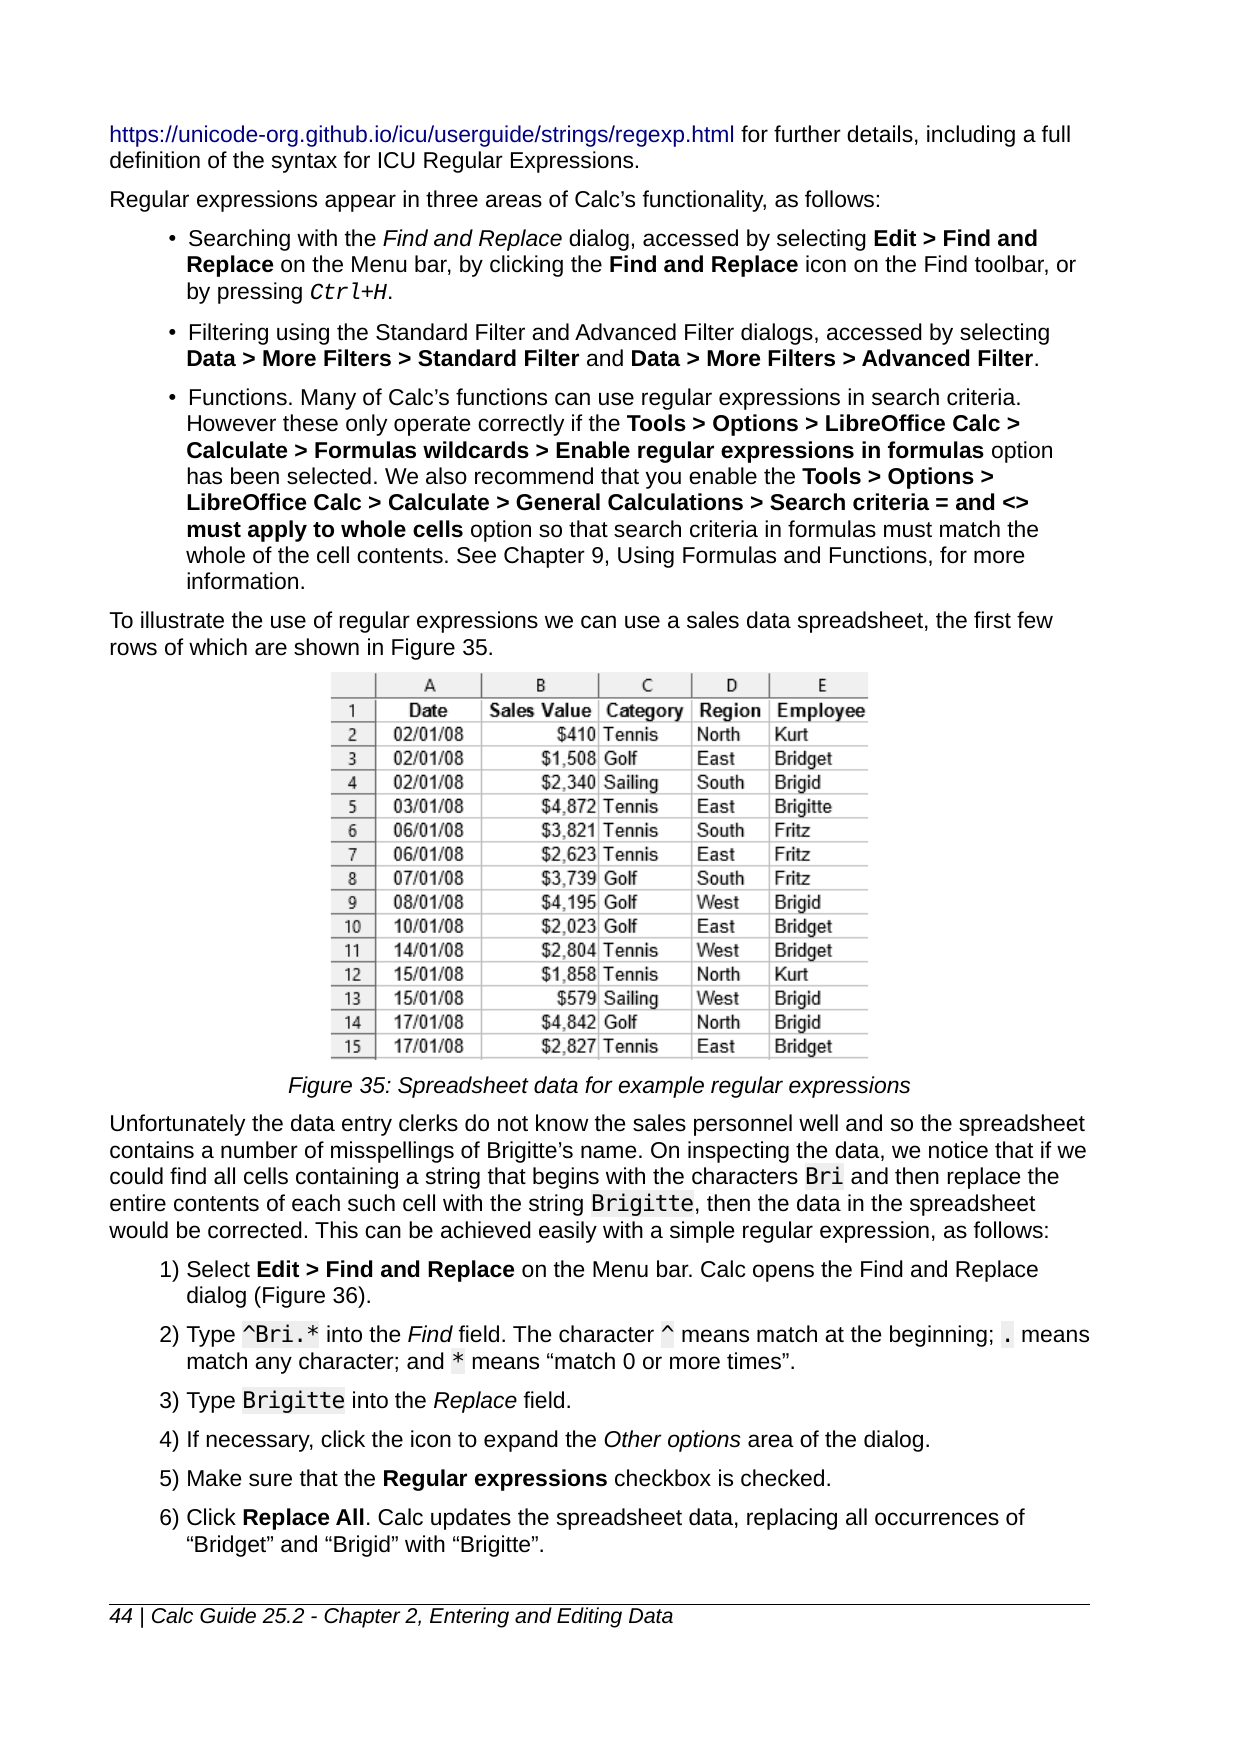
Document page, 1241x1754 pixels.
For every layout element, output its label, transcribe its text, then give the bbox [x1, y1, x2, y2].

list Type Brigitte into the Replace field. [345, 1387, 1090, 1414]
list Select Edit > Find and Replace on the Menu bar. Calc opens the Find and Replace dialog (Figure 36). [186, 1256, 1090, 1308]
text https://unicode-org.github.io/icu/userguide/strings/regexp.html for further details, including a full definition of the syntax for ICU Regular Expressions. [109, 121, 1090, 174]
list Make sure that the Regular expressions checkbox is checked. [186, 1465, 1090, 1492]
list Filtering using the Standard Filter and Advanced Filter dialogs, accessed by selecting Data > More Filters > Standard Filter and Data > More Filters > Advanced Filter. [168, 319, 1090, 371]
picture [330, 672, 869, 1060]
list Unfortunately the data entry clerks do not know the sales personnel well and so the spreadsheet contains a number of misspellings of Brigitte’s name. On inspecting the data, we notice that if we could find all cells containing a string that begins with the characters Bri and then replace the entire contents of each such cell with the string Brigitte, then the data in the spreadsheet would be corrected. This can be achieved easily with a simple regular expression, as follows: [109, 1110, 1090, 1243]
list Searching with the Find and Replace dialog, accessed by selecting Edit > Find and Replace on the Menu bar, by clicking the Find and Replace icon on the Find toolbar, or by pressing Ctrl+H. [168, 225, 1090, 306]
list Click Replace All. Calc updates the spreadsheet data, replacing all occurrences of “Bridget” and “Brigid” with “Brigitte”. [186, 1504, 1090, 1557]
text To illustrate the use of regular expressions we can use a sales data spreadsheet, the first few rows of which are shown in Figure 35. [109, 607, 1090, 660]
list Type Brigitte into the Replace field. [186, 1387, 242, 1414]
list If necessary, click the icon to expand the Other options area of the dialog. [186, 1426, 1090, 1453]
list Functions. Many of Calc’s functions can use regular expressions in search criteria. However these only operate correctly if the Tools > Options > LibreOffice Calc > Calculate > Formulas wildcards > Enable regular expressions in formulas option has been selected. We also recommend that you enable the Tools > Options > LibreOffice Calc > Calculate > General Calculations > Search criteria = and <> must apply to whole cells option so that search criteria in formulas must match the whole of the cell contents. See Chapter 9, Using Formulas and Functions, for more information. [168, 384, 1090, 595]
list Regular expressions appear in three areas of Calc’s functionality, as follows: [109, 186, 1090, 213]
text Figure 35: Spreadsheet data for example regular expressions [109, 1072, 1090, 1098]
list Type ^Bri.* into the Find field. The character ^ means match at the beginning; . means match any character; and * means “match 0 or more times”. [186, 1321, 1090, 1374]
